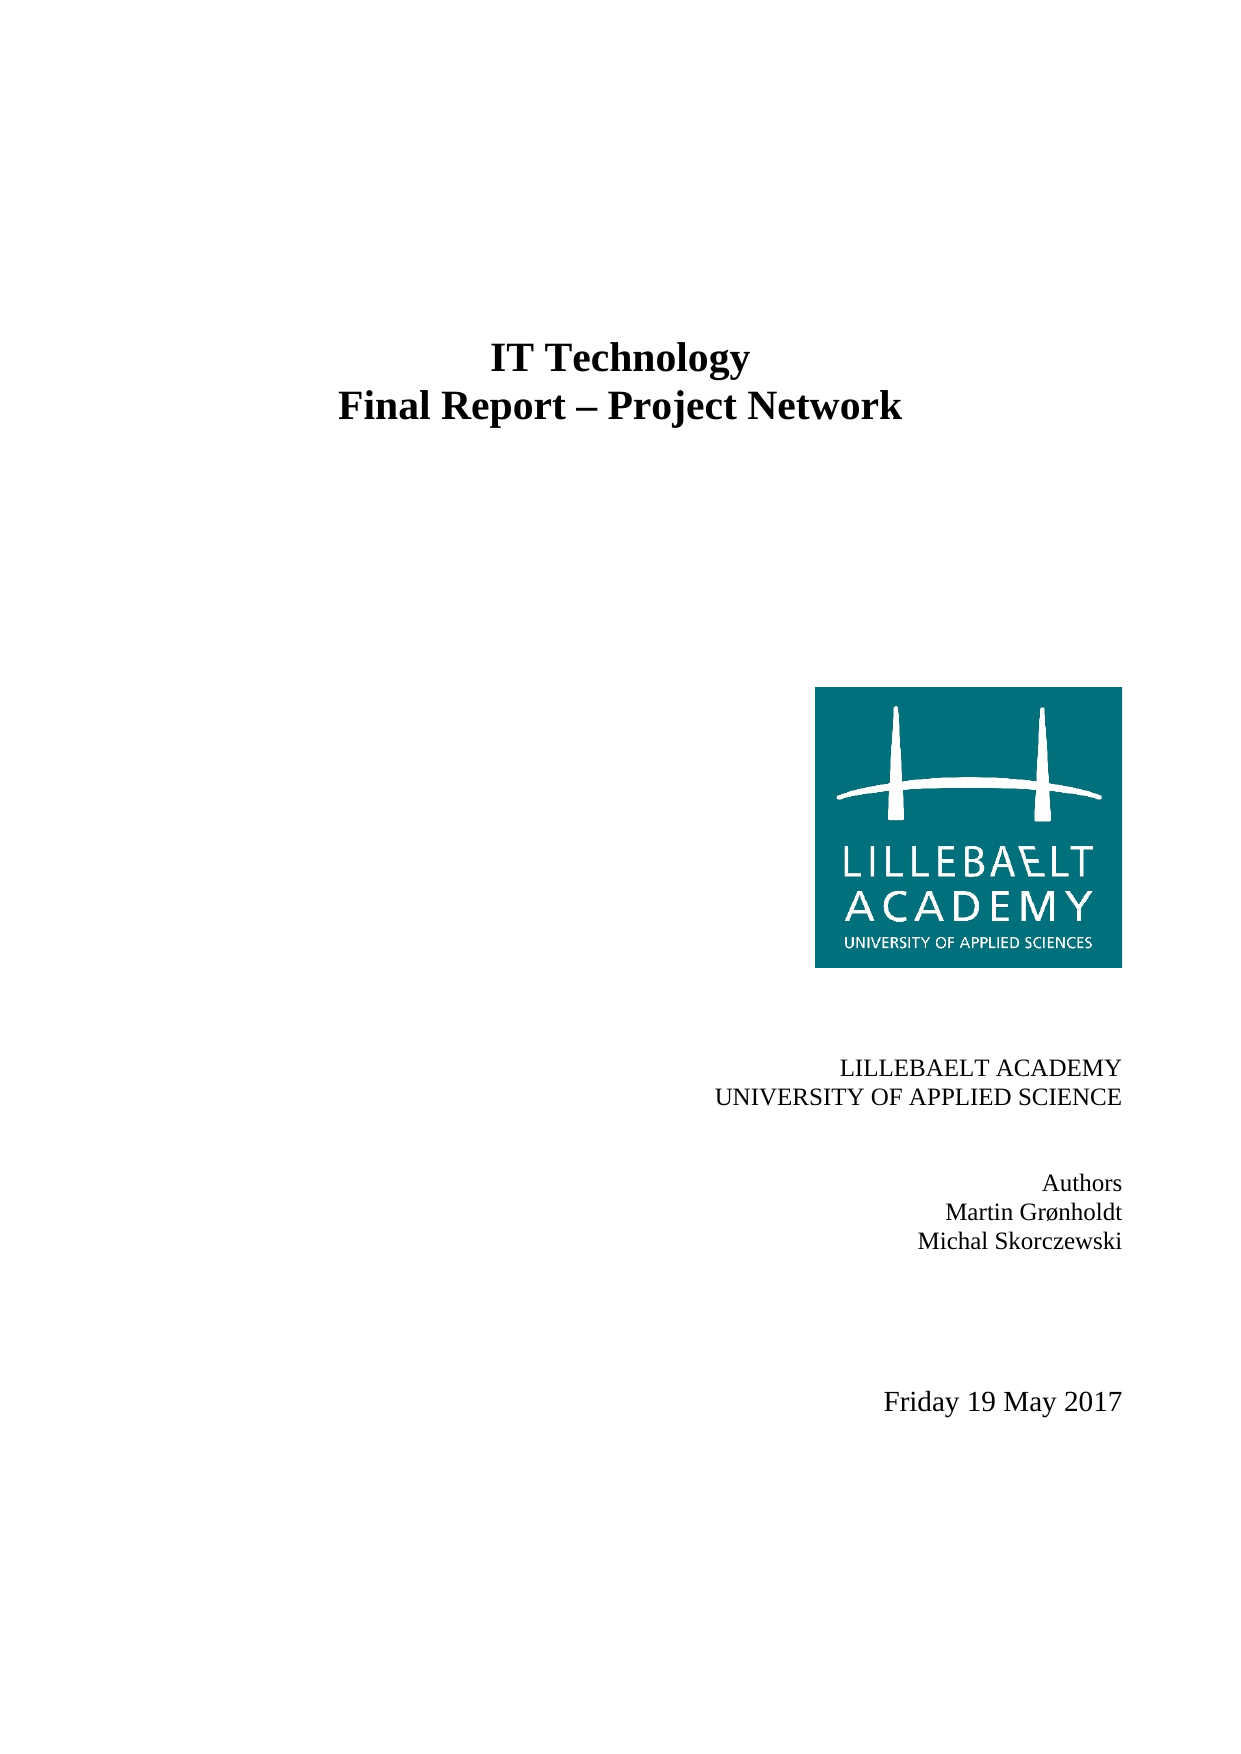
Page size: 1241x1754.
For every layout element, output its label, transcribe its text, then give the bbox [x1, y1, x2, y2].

text Authors [118, 1168, 1122, 1197]
text Final Report – Project Network [118, 380, 1122, 428]
text Martin Grønholdt [118, 1197, 1122, 1226]
text Friday 19 May 2017 [118, 1384, 1122, 1418]
text Michal Skorczewski [118, 1226, 1122, 1255]
text IT Technology [118, 332, 1122, 380]
text LILLEBAELT ACADEMY [118, 1053, 1122, 1082]
text UNIVERSITY OF APPLIED SCIENCE [118, 1082, 1122, 1111]
